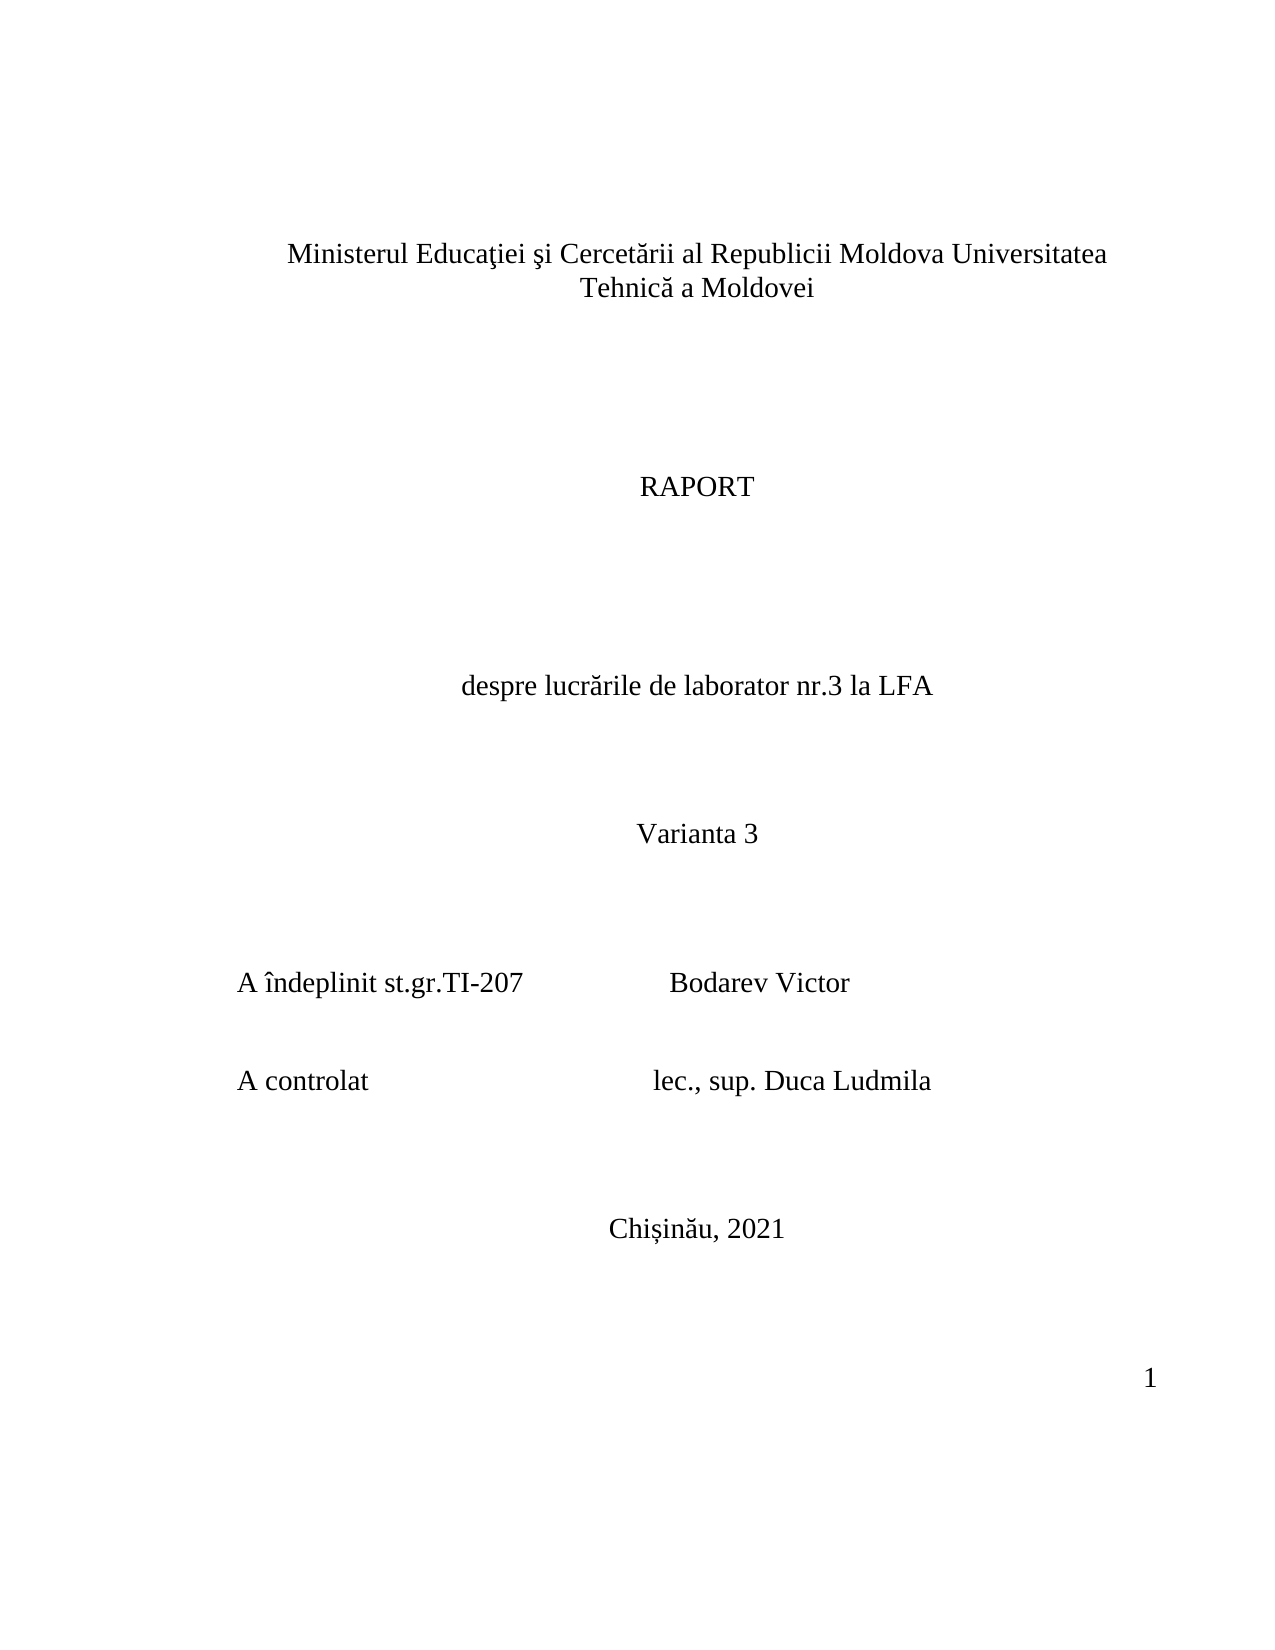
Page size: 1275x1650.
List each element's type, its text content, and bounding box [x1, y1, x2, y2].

text A controlat lec., sup. Duca Ludmila [237, 1063, 1157, 1097]
text A îndeplinit st.gr.TI-207 Bodarev Victor [237, 965, 1157, 998]
text RAPORT [237, 469, 1157, 502]
text Chișinău, 2021 [237, 1212, 1157, 1245]
text Varianta 3 [237, 816, 1157, 850]
text Ministerul Educaţiei şi Cercetării al Republicii Moldova Universitatea Tehnică a Moldovei [237, 237, 1157, 304]
text despre lucrările de laborator nr.3 la LFA [237, 668, 1157, 701]
